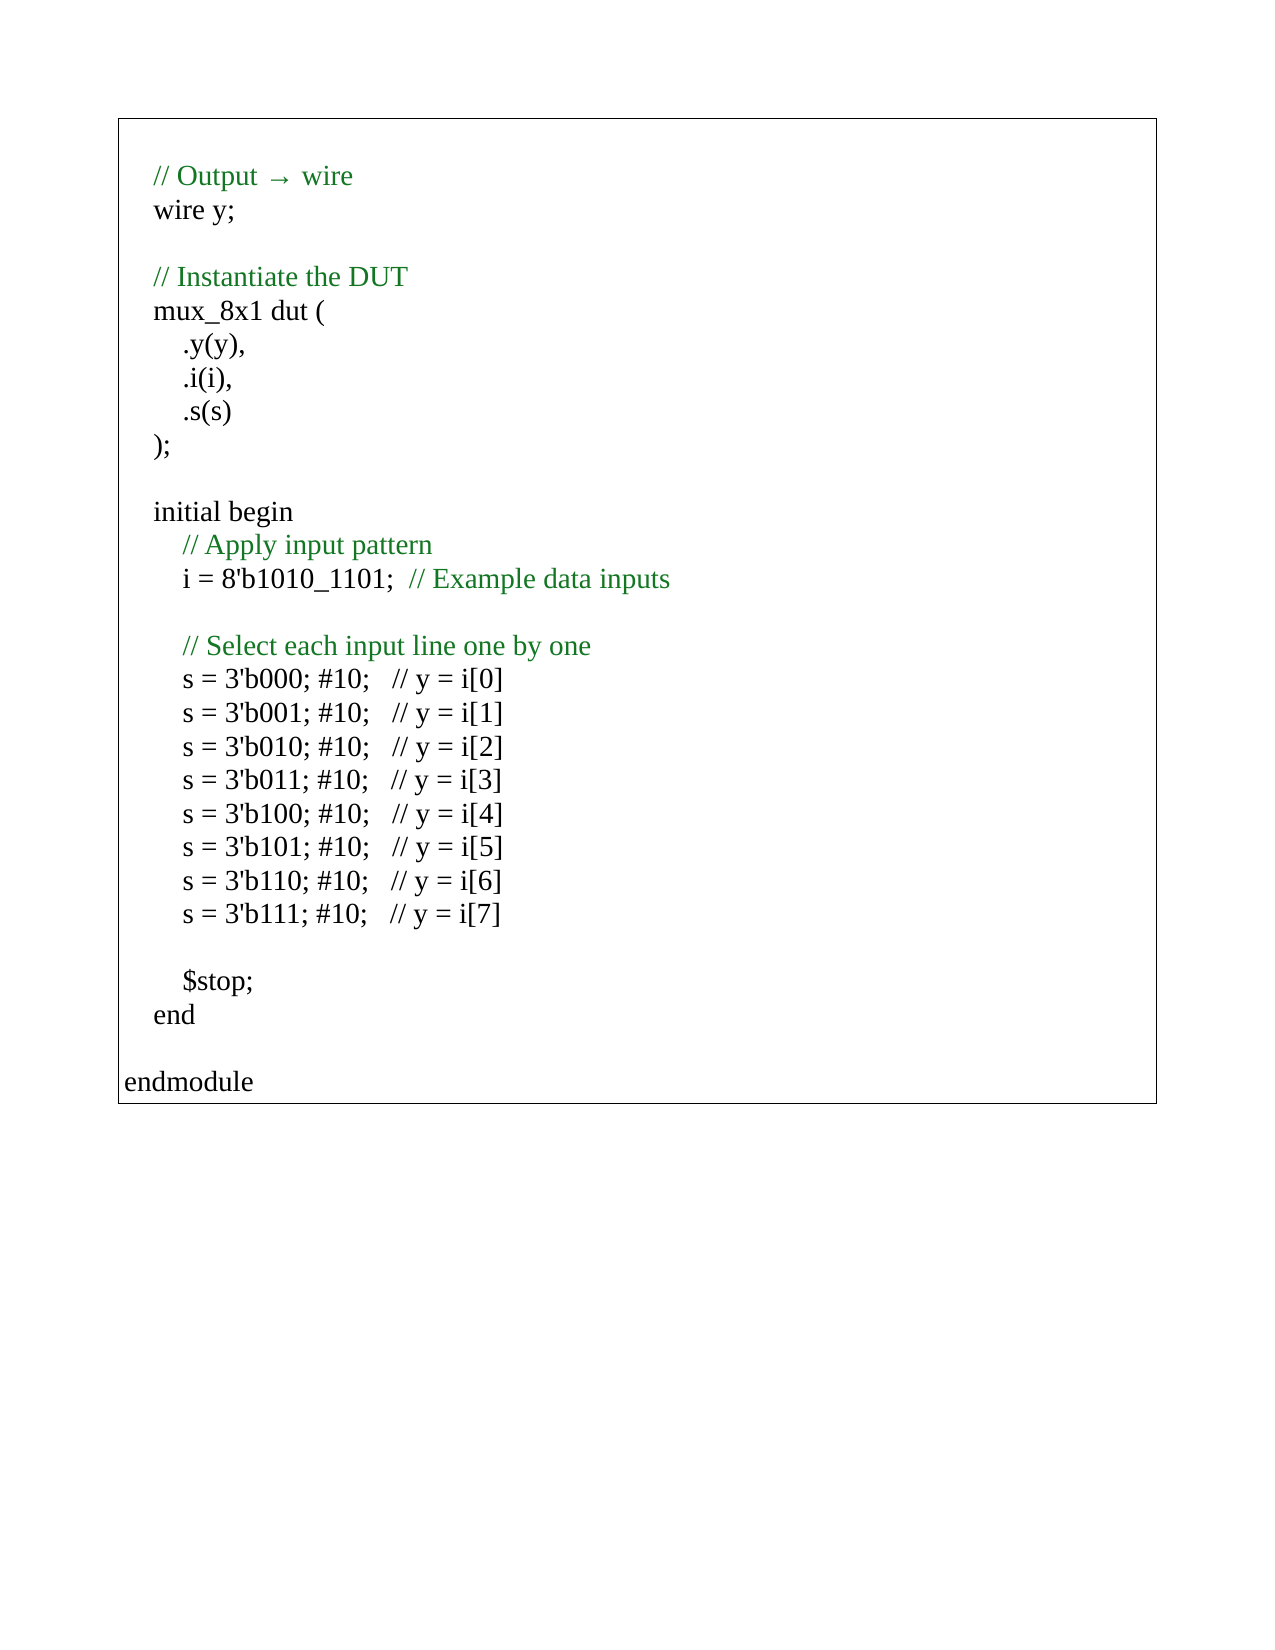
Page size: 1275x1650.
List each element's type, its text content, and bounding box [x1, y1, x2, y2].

table_header // Output → wire wire y; // Instantiate the DUT mux_8x1 dut ( .y(y), .i(i), .s(s) ); initial begin // Apply input pattern i = 8'b1010_1101; // Example data inputs // Select each input line one by one s = 3'b000; #10; // y = i[0] s = 3'b001; #10; // y = i[1] s = 3'b010; #10; // y = i[2] s = 3'b011; #10; // y = i[3] s = 3'b100; #10; // y = i[4] s = 3'b101; #10; // y = i[5] s = 3'b110; #10; // y = i[6] s = 3'b111; #10; // y = i[7] $stop; end endmodule [119, 119, 1156, 1103]
